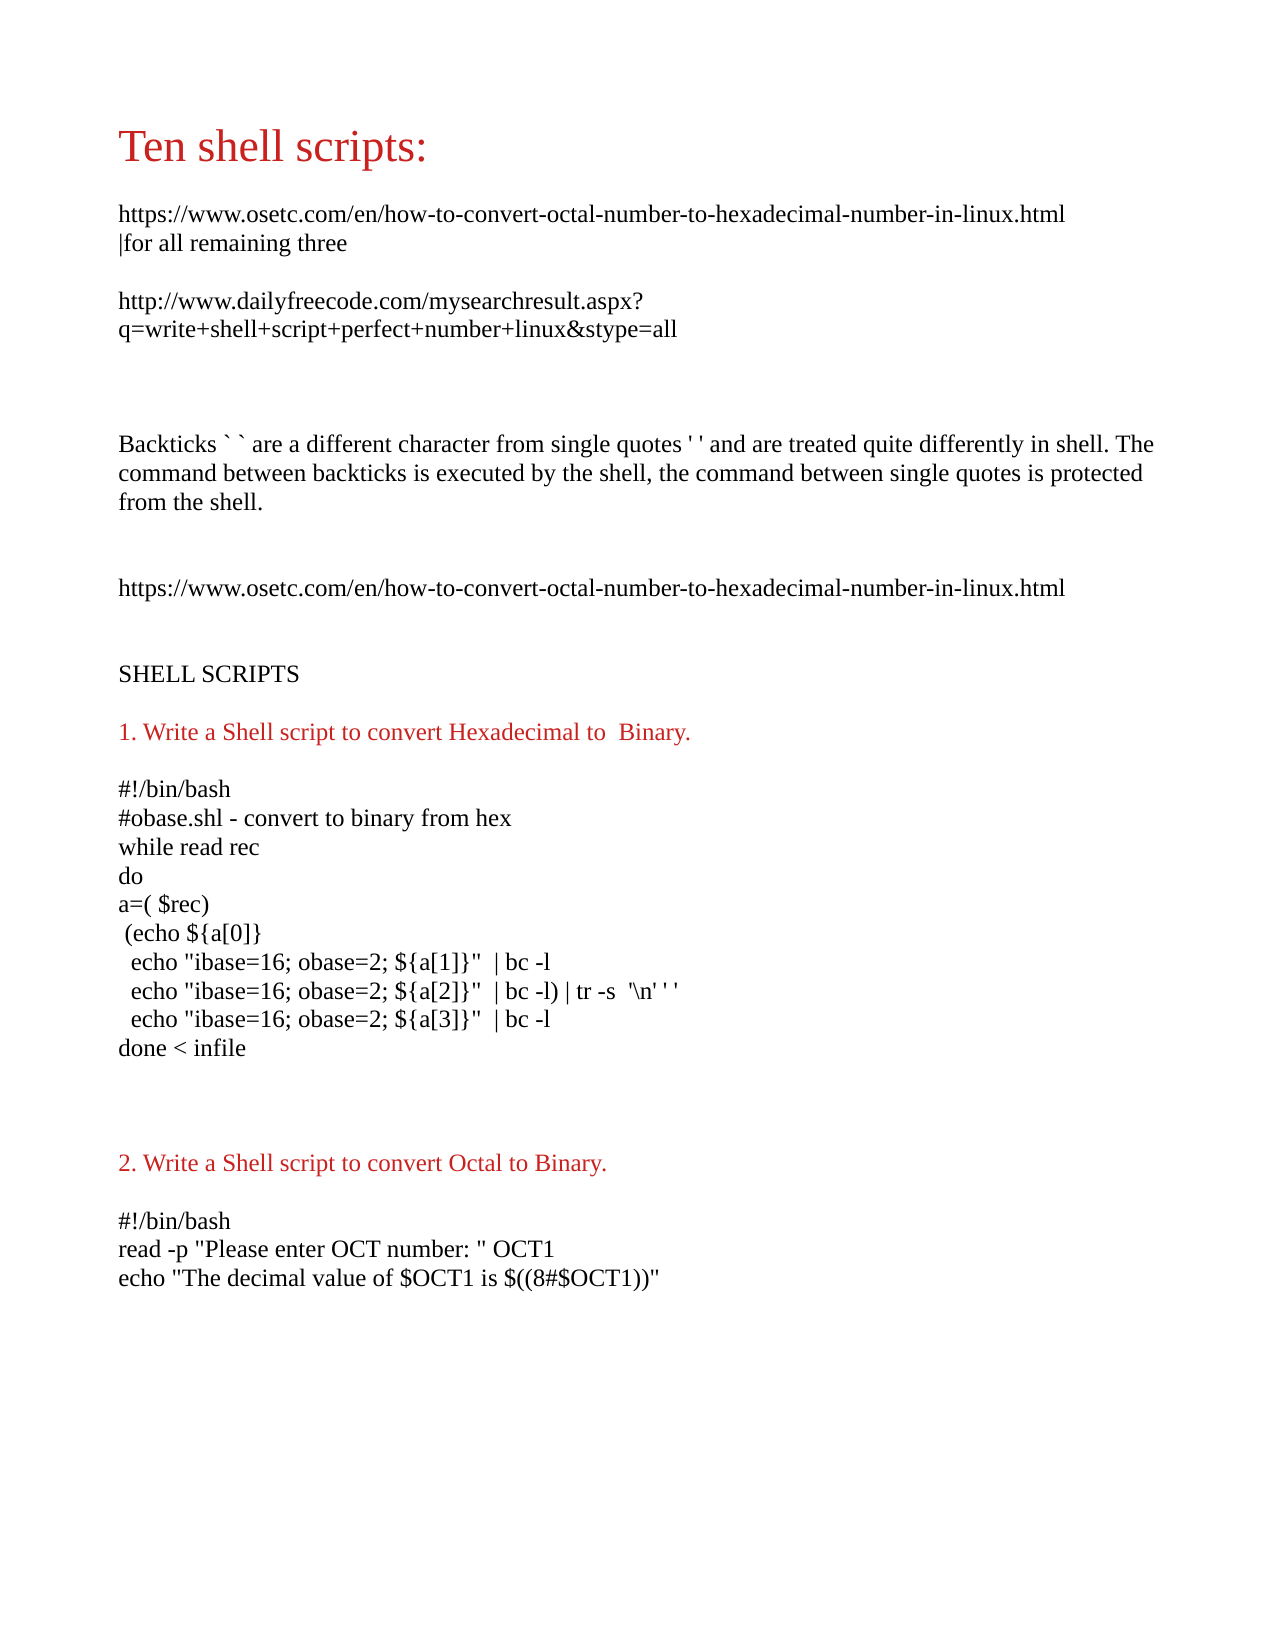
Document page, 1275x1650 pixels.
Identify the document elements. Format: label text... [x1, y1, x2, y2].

text echo "ibase=16; obase=2; ${a[1]}" | bc -l [118, 947, 1157, 976]
text Ten shell scripts: [118, 118, 1157, 171]
text 1. Write a Shell script to convert Hexadecimal to Binary. [118, 717, 1157, 746]
text http://www.dailyfreecode.com/mysearchresult.aspx?q=write+shell+script+perfect+number+linux&stype=all [118, 286, 1157, 343]
text https://www.osetc.com/en/how-to-convert-octal-number-to-hexadecimal-number-in-linux.html [118, 573, 1157, 602]
text echo "ibase=16; obase=2; ${a[2]}" | bc -l) | tr -s '\n' ' ' [118, 976, 1157, 1004]
text #!/bin/bash [118, 1206, 1157, 1234]
text done < infile [118, 1033, 1157, 1062]
text Backticks ` ` are a different character from single quotes ' ' and are treated quite differently in shell. The command between backticks is executed by the shell, the command between single quotes is protected from the shell. [118, 429, 1157, 516]
text do [118, 861, 1157, 889]
text #obase.shl - convert to binary from hex [118, 803, 1157, 832]
text |for all remaining three [118, 228, 1157, 257]
text #!/bin/bash [118, 774, 1157, 803]
text read -p "Please enter OCT number: " OCT1 [118, 1234, 1157, 1263]
text a=( $rec) [118, 889, 1157, 918]
text echo "The decimal value of $OCT1 is $((8#$OCT1))" [118, 1263, 1157, 1292]
text (echo ${a[0]} [118, 918, 1157, 947]
text 2. Write a Shell script to convert Octal to Binary. [118, 1148, 1157, 1177]
text https://www.osetc.com/en/how-to-convert-octal-number-to-hexadecimal-number-in-linux.html [118, 199, 1157, 228]
text while read rec [118, 832, 1157, 861]
text SHELL SCRIPTS [118, 659, 1157, 688]
text echo "ibase=16; obase=2; ${a[3]}" | bc -l [118, 1004, 1157, 1033]
